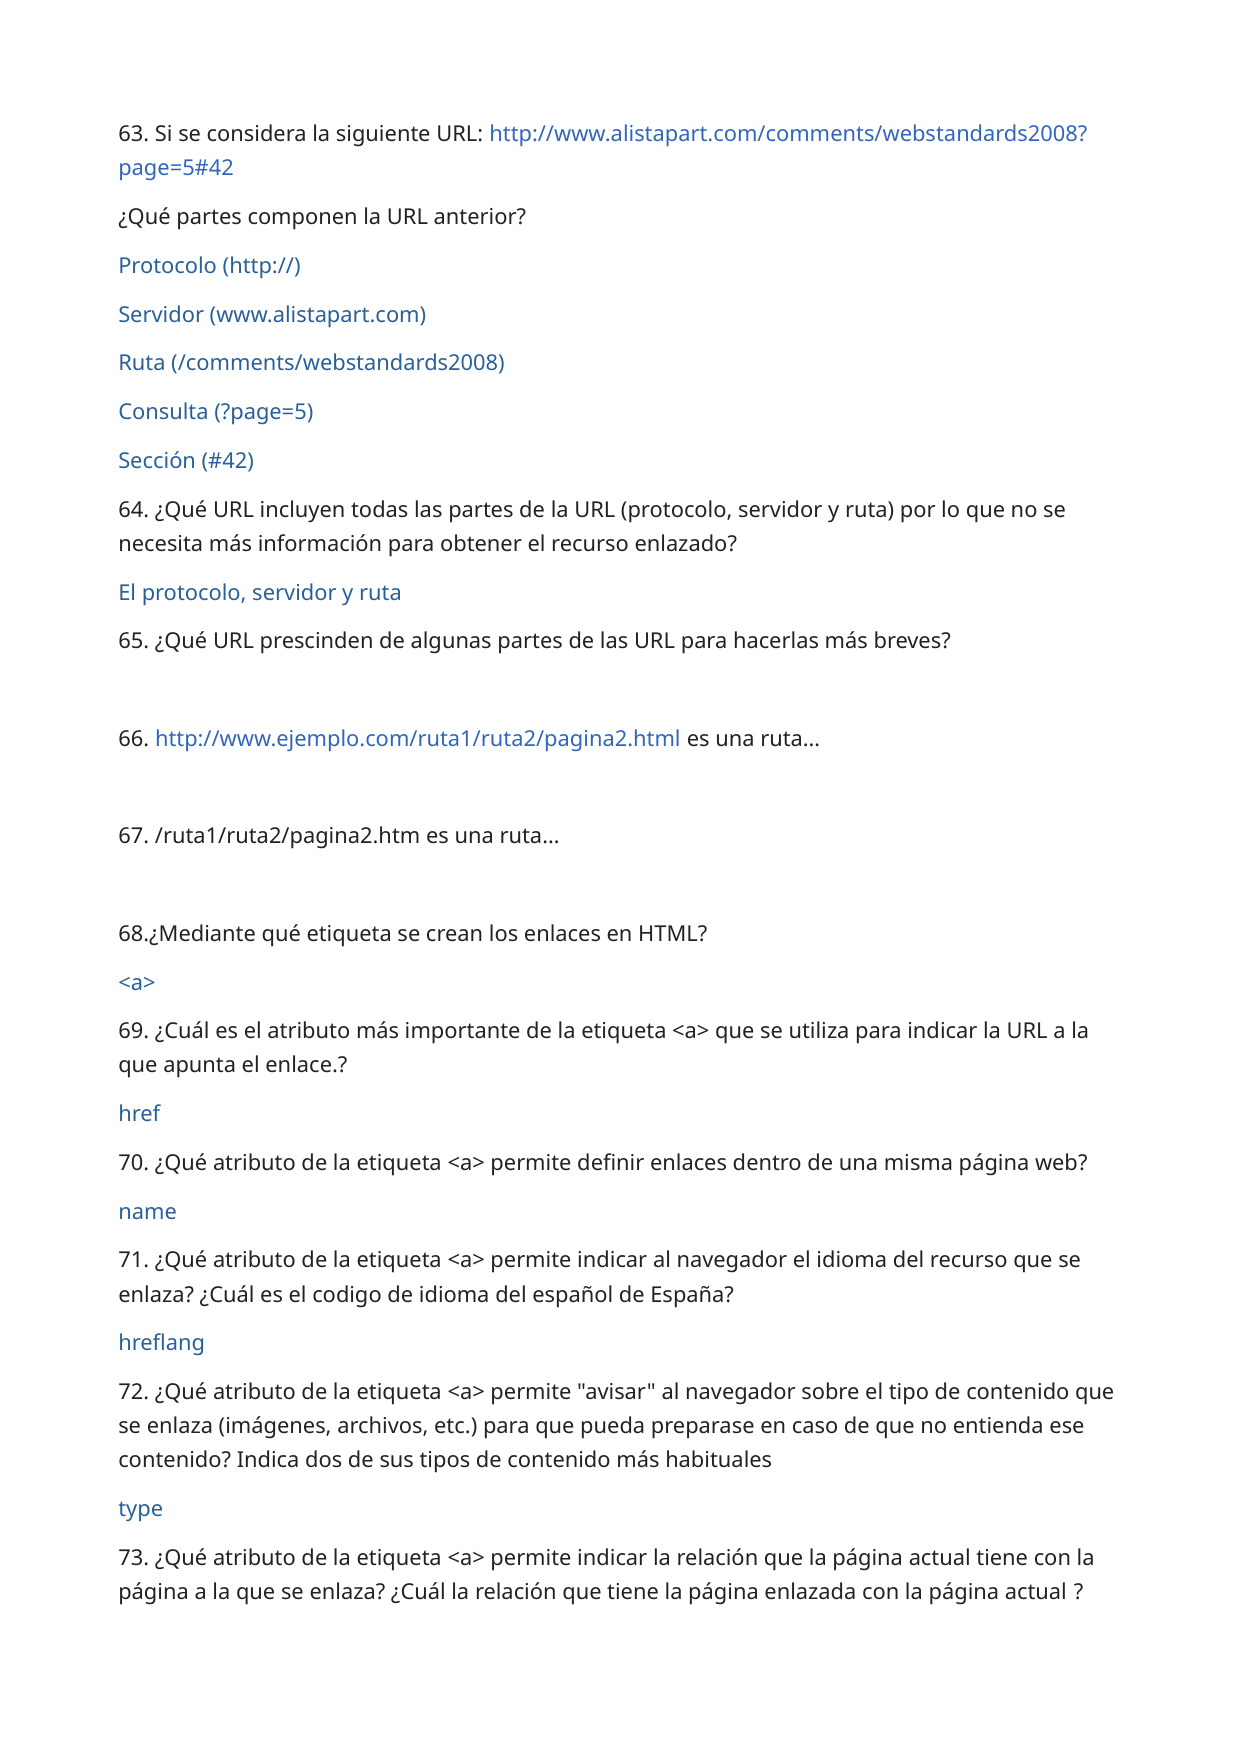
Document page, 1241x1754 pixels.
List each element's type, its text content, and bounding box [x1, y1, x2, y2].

text Servidor (www.alistapart.com) [118, 298, 1122, 328]
text <a> [118, 966, 1122, 996]
text Consulta (?page=5) [118, 396, 1122, 426]
text name [118, 1196, 1122, 1225]
text 71. ¿Qué atributo de la etiqueta <a> permite indicar al navegador el idioma del recurso que se enlaza? ¿Cuál es el codigo de idioma del español de España? [118, 1244, 1122, 1308]
text hreflang [118, 1327, 1122, 1357]
text 67. /ruta1/ruta2/pagina2.htm es una ruta… [118, 820, 1122, 850]
text 70. ¿Qué atributo de la etiqueta <a> permite definir enlaces dentro de una misma página web? [118, 1147, 1122, 1177]
text 66. http://www.ejemplo.com/ruta1/ruta2/pagina2.html es una ruta… [118, 723, 1122, 752]
text ¿Qué partes componen la URL anterior? [118, 201, 1122, 231]
text 65. ¿Qué URL prescinden de algunas partes de las URL para hacerlas más breves? [118, 625, 1122, 655]
text 63. Si se considera la siguiente URL: http://www.alistapart.com/comments/webstandards2008?page=5#42 [118, 118, 1122, 182]
text Protocolo (http://) [118, 250, 1122, 279]
text 72. ¿Qué atributo de la etiqueta <a> permite "avisar" al navegador sobre el tipo de contenido que se enlaza (imágenes, archivos, etc.) para que pueda preparase en caso de que no entienda ese contenido? Indica dos de sus tipos de contenido más habituales [118, 1376, 1122, 1474]
text Sección (#42) [118, 445, 1122, 474]
text Ruta (/comments/webstandards2008) [118, 347, 1122, 377]
text El protocolo, servidor y ruta [118, 576, 1122, 606]
text 68.¿Mediante qué etiqueta se crean los enlaces en HTML? [118, 918, 1122, 947]
text type [118, 1493, 1122, 1523]
text href [118, 1098, 1122, 1128]
text 69. ¿Cuál es el atributo más importante de la etiqueta <a> que se utiliza para indicar la URL a la que apunta el enlace.? [118, 1015, 1122, 1079]
text 73. ¿Qué atributo de la etiqueta <a> permite indicar la relación que la página actual tiene con la página a la que se enlaza? ¿Cuál la relación que tiene la página enlazada con la página actual ? [118, 1542, 1122, 1606]
text 64. ¿Qué URL incluyen todas las partes de la URL (protocolo, servidor y ruta) por lo que no se necesita más información para obtener el recurso enlazado? [118, 493, 1122, 557]
